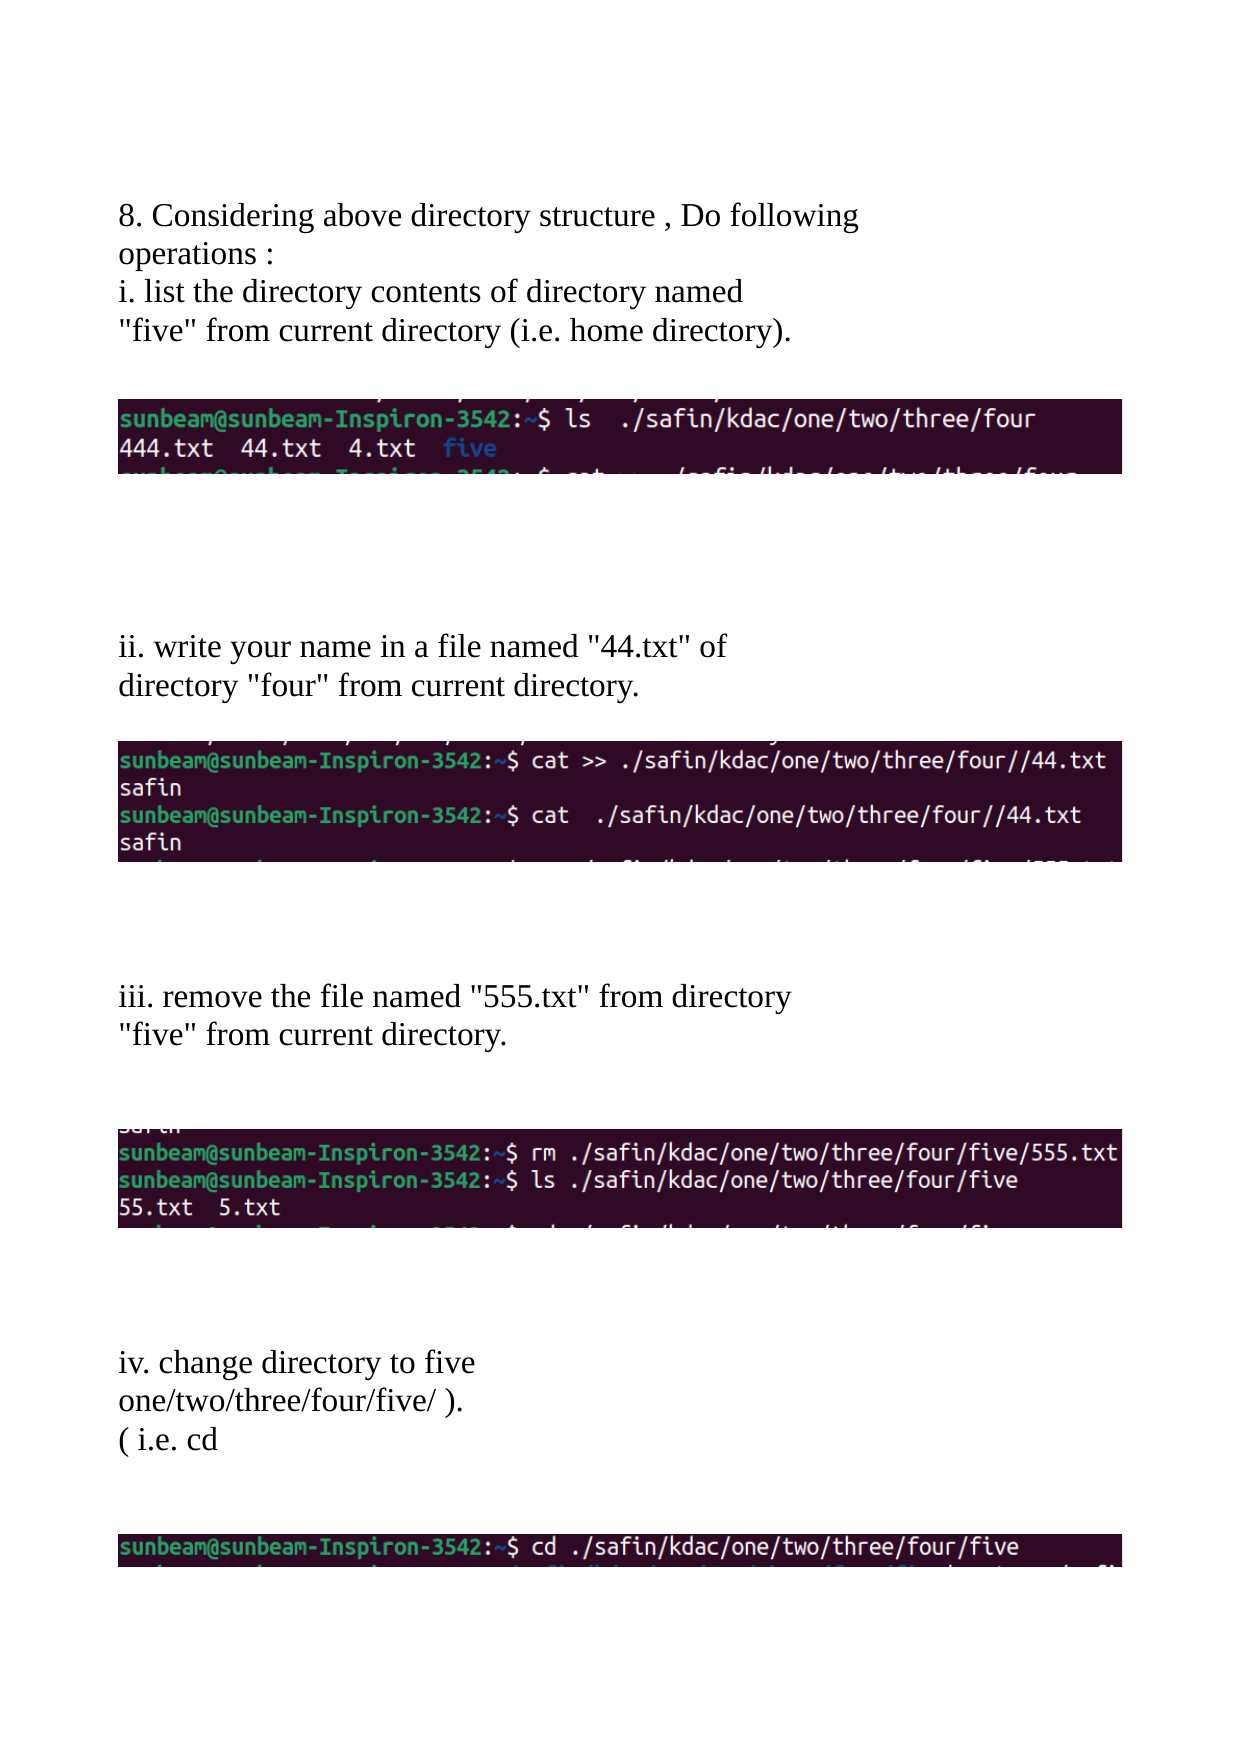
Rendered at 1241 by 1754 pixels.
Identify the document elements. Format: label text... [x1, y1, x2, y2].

text 8. Considering above directory structure , Do following [118, 195, 1122, 233]
text directory "four" from current directory. [118, 665, 1122, 703]
text ii. write your name in a file named "44.txt" of [118, 627, 1122, 665]
text ( i.e. cd [118, 1419, 1122, 1457]
text i. list the directory contents of directory named [118, 271, 1122, 310]
picture [118, 1534, 1123, 1567]
text one/two/three/four/five/ ). [118, 1381, 1122, 1419]
text iv. change directory to five [118, 1342, 1122, 1381]
picture [118, 399, 1123, 474]
picture [118, 741, 1123, 862]
text "five" from current directory. [118, 1015, 1122, 1053]
text iii. remove the file named "555.txt" from directory [118, 976, 1122, 1015]
picture [118, 1129, 1123, 1228]
text "five" from current directory (i.e. home directory). [118, 310, 1122, 348]
text operations : [118, 233, 1122, 271]
